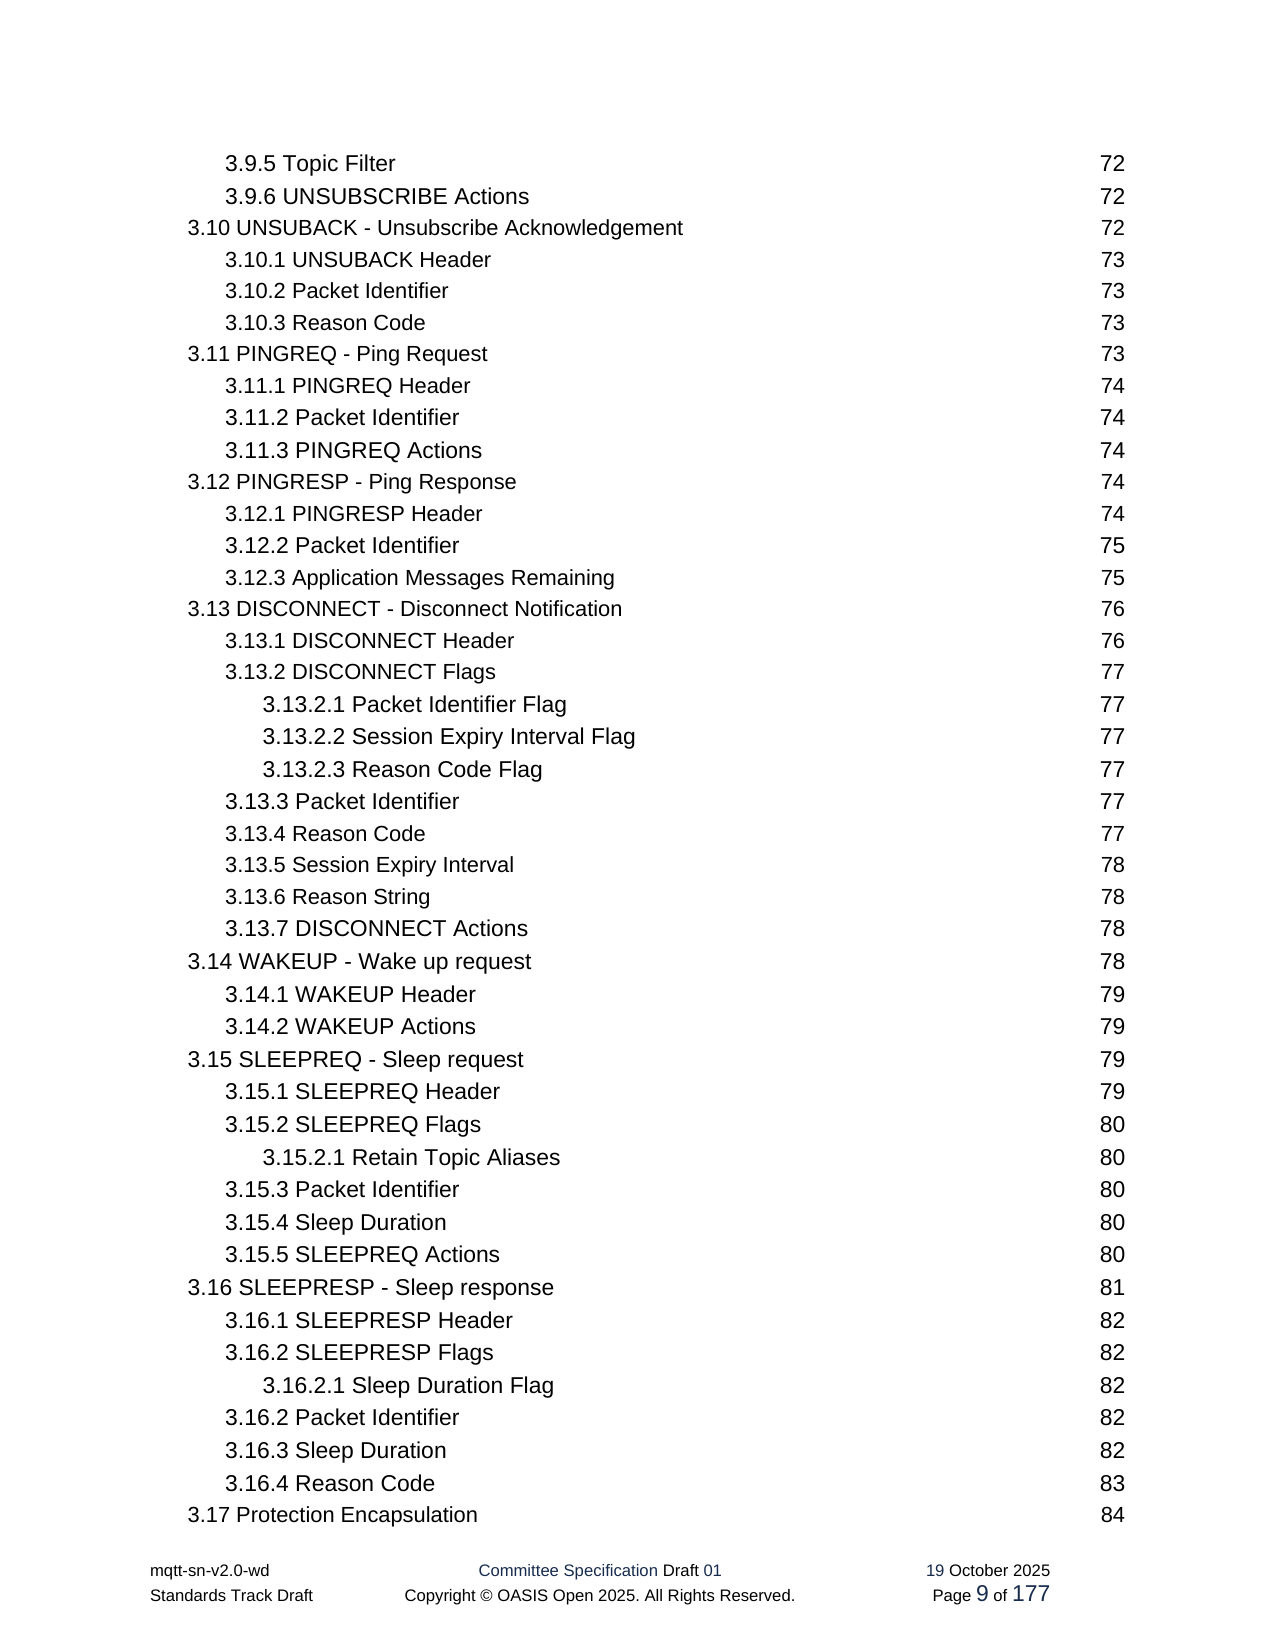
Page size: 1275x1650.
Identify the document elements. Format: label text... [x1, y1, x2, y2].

text 3.9.5 Topic Filter 72 [225, 150, 1125, 176]
text 3.14.1 WAKEUP Header 79 [225, 981, 1125, 1007]
text 3.17 Protection Encapsulation 84 [187, 1502, 1125, 1527]
text 3.12.2 Packet Identifier 75 [225, 532, 1125, 558]
text 3.10.1 UNSUBACK Header 73 [225, 247, 1125, 272]
text 3.14 WAKEUP - Wake up request 78 [187, 948, 1125, 974]
text 3.15.2.1 Retain Topic Aliases 80 [262, 1143, 1125, 1170]
text 3.10 UNSUBACK - Unsubscribe Acknowledgement 72 [187, 215, 1125, 240]
text 3.12.3 Application Messages Remaining 75 [225, 565, 1125, 590]
text 3.12.1 PINGRESP Header 74 [225, 501, 1125, 526]
text 3.13.2.3 Reason Code Flag 77 [262, 756, 1125, 782]
text 3.13.2.1 Packet Identifier Flag 77 [262, 691, 1125, 717]
text 3.16.3 Sleep Duration 82 [225, 1437, 1125, 1463]
text 3.11 PINGREQ - Ping Request 73 [187, 341, 1125, 366]
text 3.13 DISCONNECT - Disconnect Notification 76 [187, 596, 1125, 621]
text 3.9.6 UNSUBSCRIBE Actions 72 [225, 183, 1125, 209]
text 3.13.5 Session Expiry Interval 78 [225, 852, 1125, 878]
text 3.13.4 Reason Code 77 [225, 821, 1125, 846]
text 3.13.3 Packet Identifier 77 [225, 788, 1125, 815]
text 3.11.1 PINGREQ Header 74 [225, 372, 1125, 398]
text 3.13.1 DISCONNECT Header 76 [225, 628, 1125, 653]
text 3.11.2 Packet Identifier 74 [225, 404, 1125, 430]
text 3.13.6 Reason String 78 [225, 884, 1125, 909]
text 3.13.2.2 Session Expiry Interval Flag 77 [262, 723, 1125, 749]
text 3.13.2 DISCONNECT Flags 77 [225, 659, 1125, 684]
text 3.16.2 SLEEPRESP Flags 82 [225, 1339, 1125, 1366]
text 3.11.3 PINGREQ Actions 74 [225, 437, 1125, 463]
text 3.15.2 SLEEPREQ Flags 80 [225, 1111, 1125, 1137]
text 3.10.2 Packet Identifier 73 [225, 278, 1125, 303]
text 3.15.5 SLEEPREQ Actions 80 [225, 1241, 1125, 1268]
text 3.15 SLEEPREQ - Sleep request 79 [187, 1046, 1125, 1072]
text 3.15.4 Sleep Duration 80 [225, 1209, 1125, 1235]
text 3.15.1 SLEEPREQ Header 79 [225, 1078, 1125, 1105]
text 3.15.3 Packet Identifier 80 [225, 1176, 1125, 1202]
text 3.16.4 Reason Code 83 [225, 1469, 1125, 1496]
text 3.16.1 SLEEPRESP Header 82 [225, 1307, 1125, 1333]
text 3.10.3 Reason Code 73 [225, 309, 1125, 335]
text 3.16 SLEEPRESP - Sleep response 81 [187, 1274, 1125, 1300]
text 3.16.2.1 Sleep Duration Flag 82 [262, 1372, 1125, 1398]
text 3.14.2 WAKEUP Actions 79 [225, 1013, 1125, 1039]
text 3.13.7 DISCONNECT Actions 78 [225, 915, 1125, 942]
text 3.12 PINGRESP - Ping Response 74 [187, 469, 1125, 494]
text 3.16.2 Packet Identifier 82 [225, 1404, 1125, 1431]
